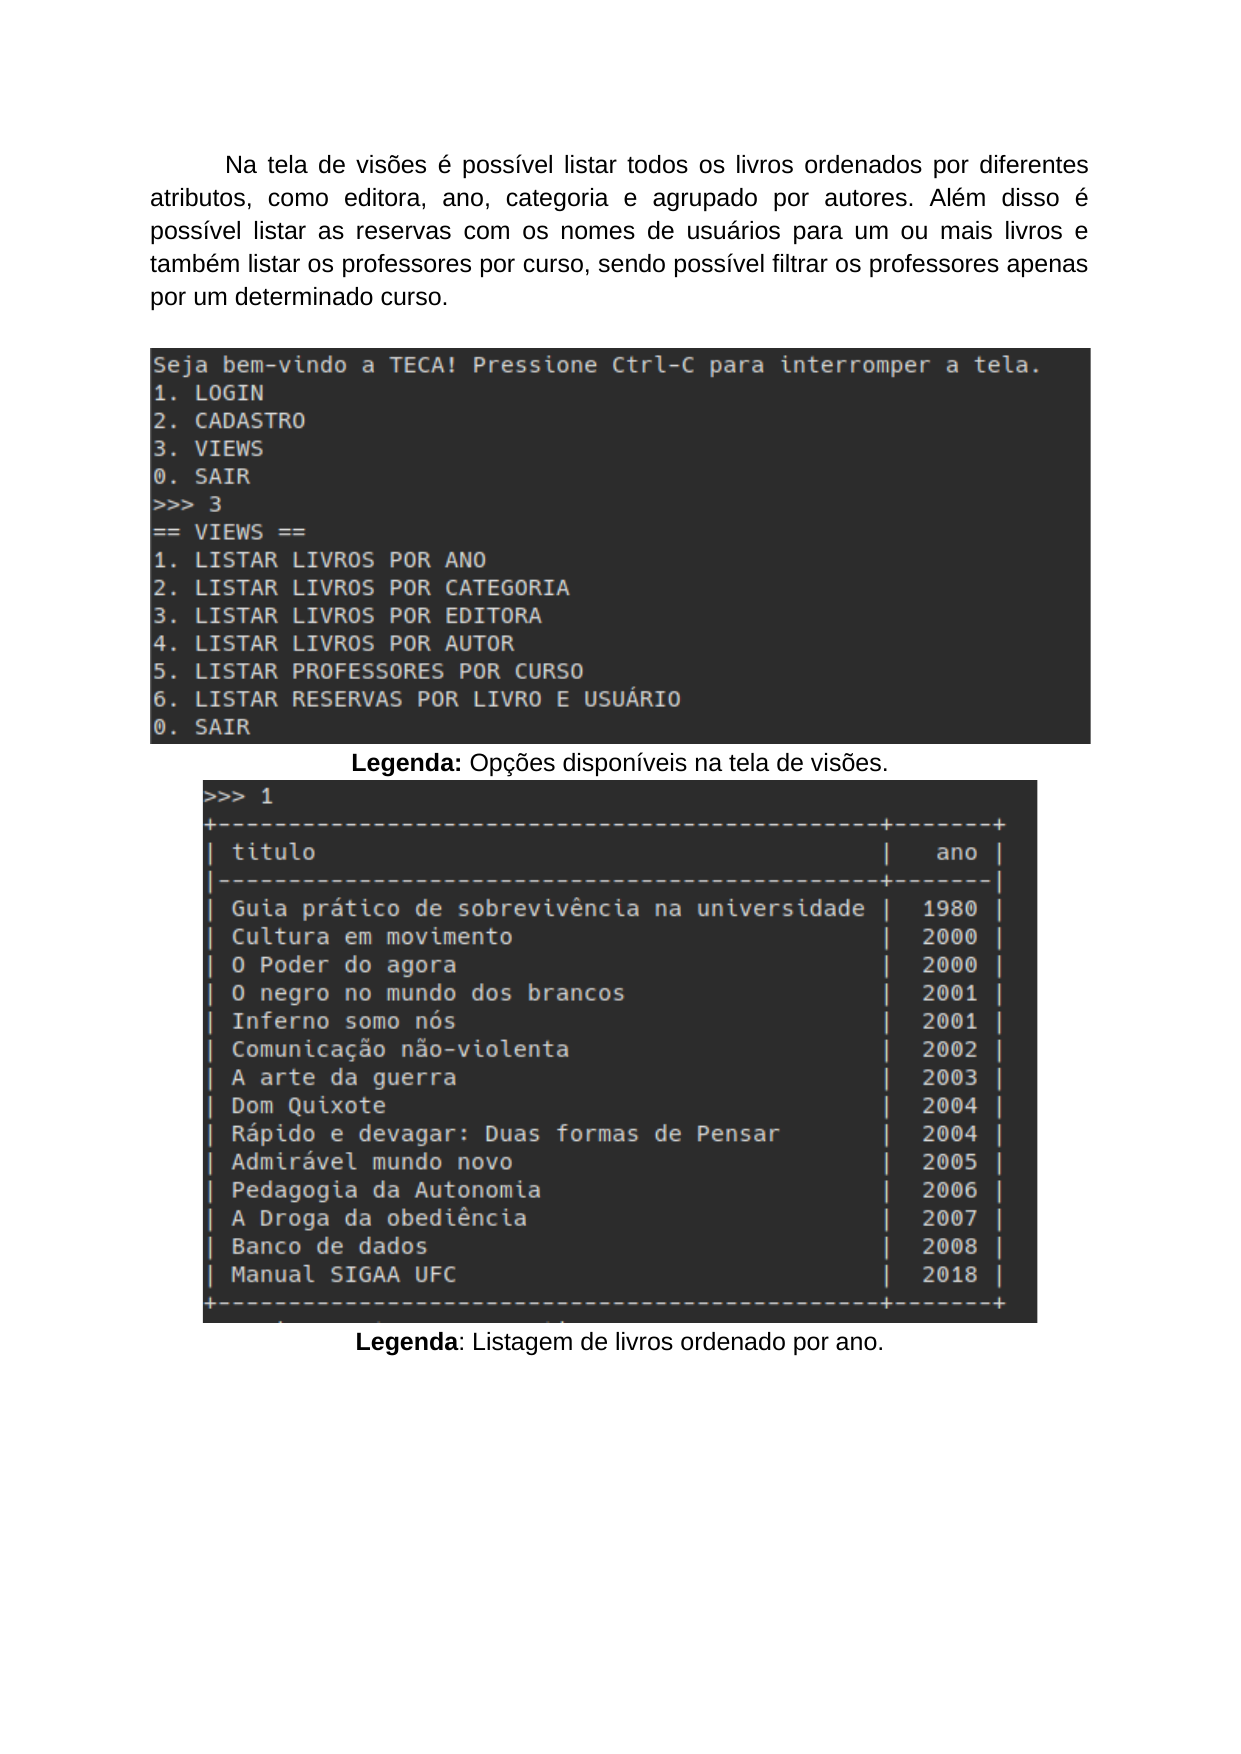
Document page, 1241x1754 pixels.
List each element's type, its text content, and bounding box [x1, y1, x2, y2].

text Legenda: Listagem de livros ordenado por ano. [150, 1327, 1090, 1356]
picture [202, 780, 1038, 1323]
picture [150, 348, 1091, 744]
text Na tela de visões é possível listar todos os livros ordenados por diferentes atributos, como editora, ano, categoria e agrupado por autores. Além disso é possível listar as reservas com os nomes de usuários para um ou mais livros e também listar os professores por curso, sendo possível filtrar os professores apenas por um determinado curso. [150, 150, 1090, 311]
text Legenda: Opções disponíveis na tela de visões. [150, 748, 1090, 777]
